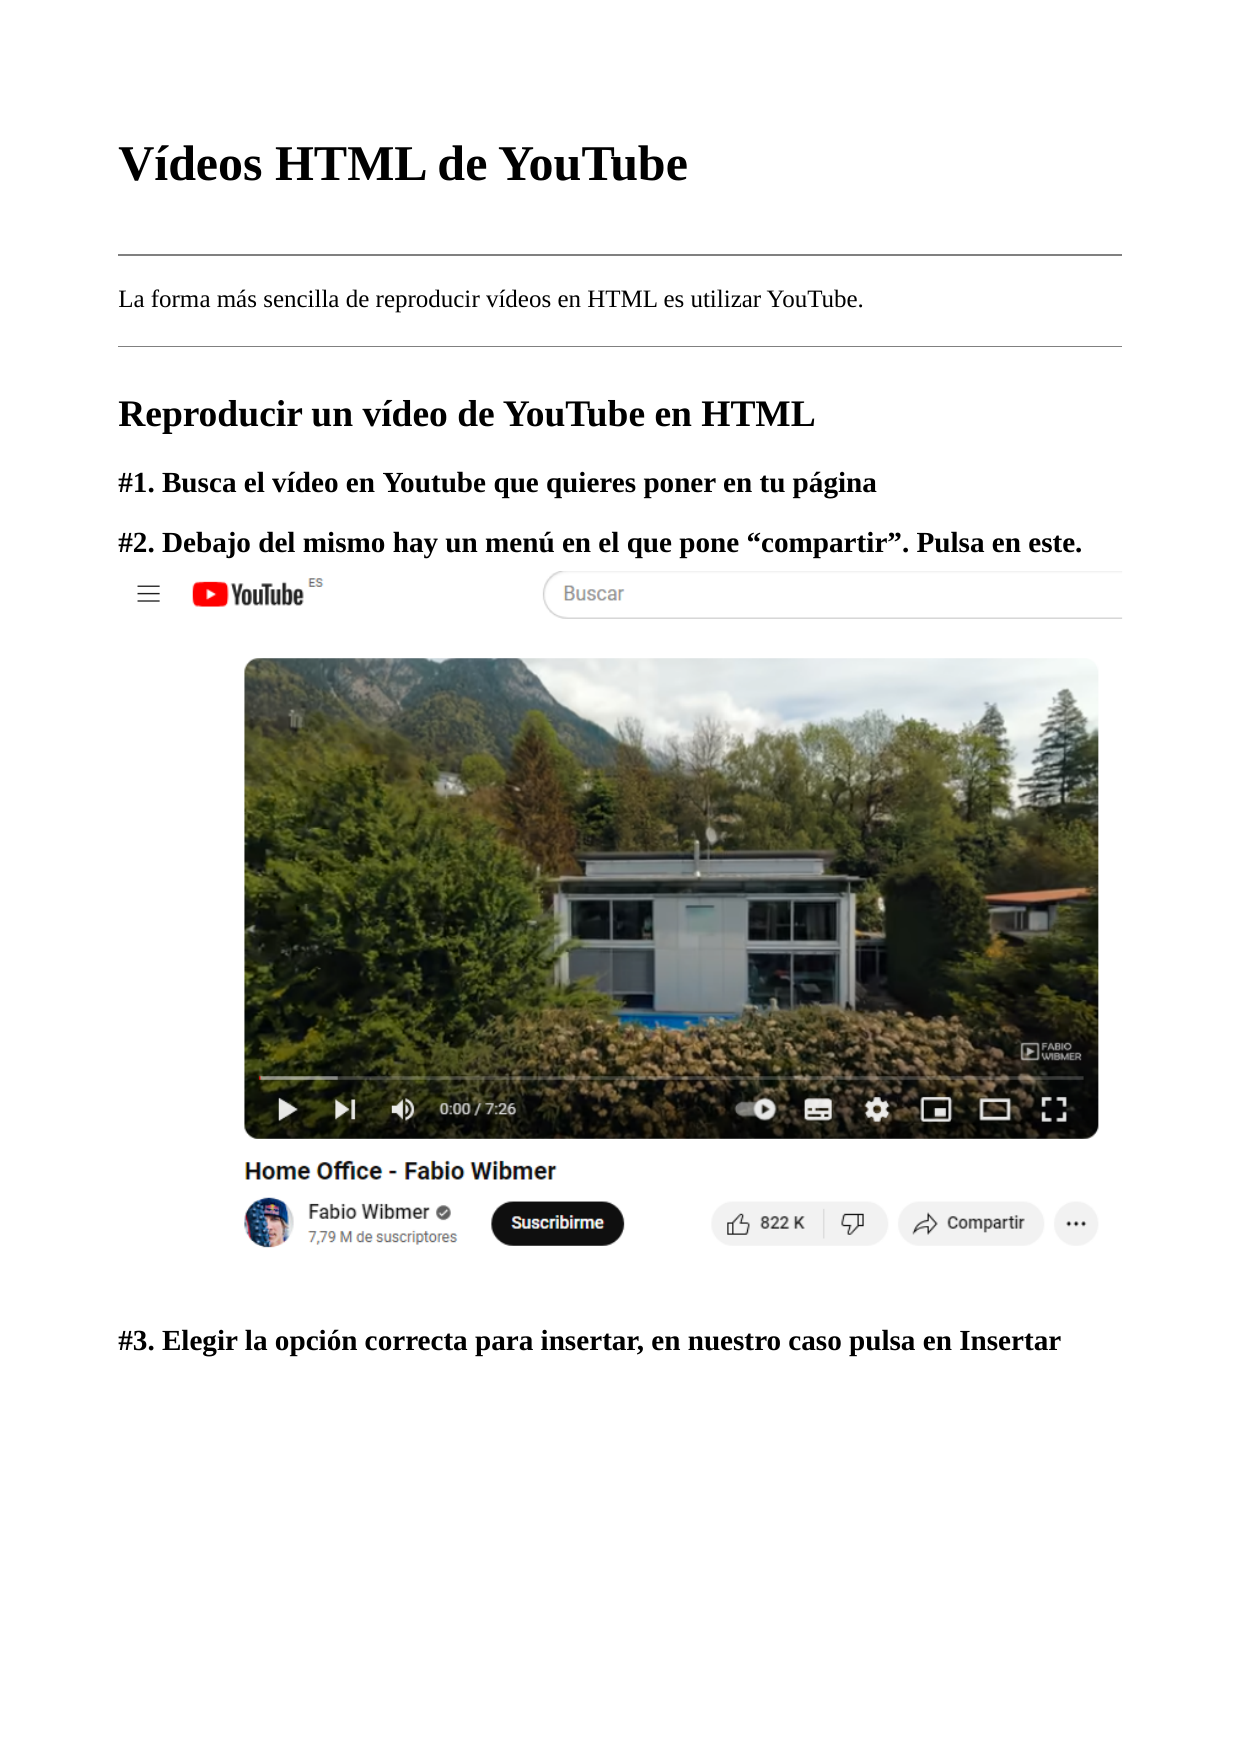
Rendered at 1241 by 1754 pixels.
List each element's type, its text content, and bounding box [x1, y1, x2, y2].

subtitle #3. Elegir la opción correcta para insertar, en nuestro caso pulsa en Insertar [118, 1323, 1122, 1356]
subtitle Reproducir un vídeo de YouTube en HTML [118, 392, 1122, 435]
text La forma más sencilla de reproducir vídeos en HTML es utilizar YouTube. [118, 284, 1122, 313]
subtitle #1. Busca el vídeo en Youtube que quieres poner en tu página [118, 465, 1122, 498]
subtitle #2. Debajo del mismo hay un menú en el que pone “compartir”. Pulsa en este. [118, 526, 1122, 559]
picture [118, 571, 1123, 1257]
subtitle Vídeos HTML de YouTube [118, 134, 1122, 191]
